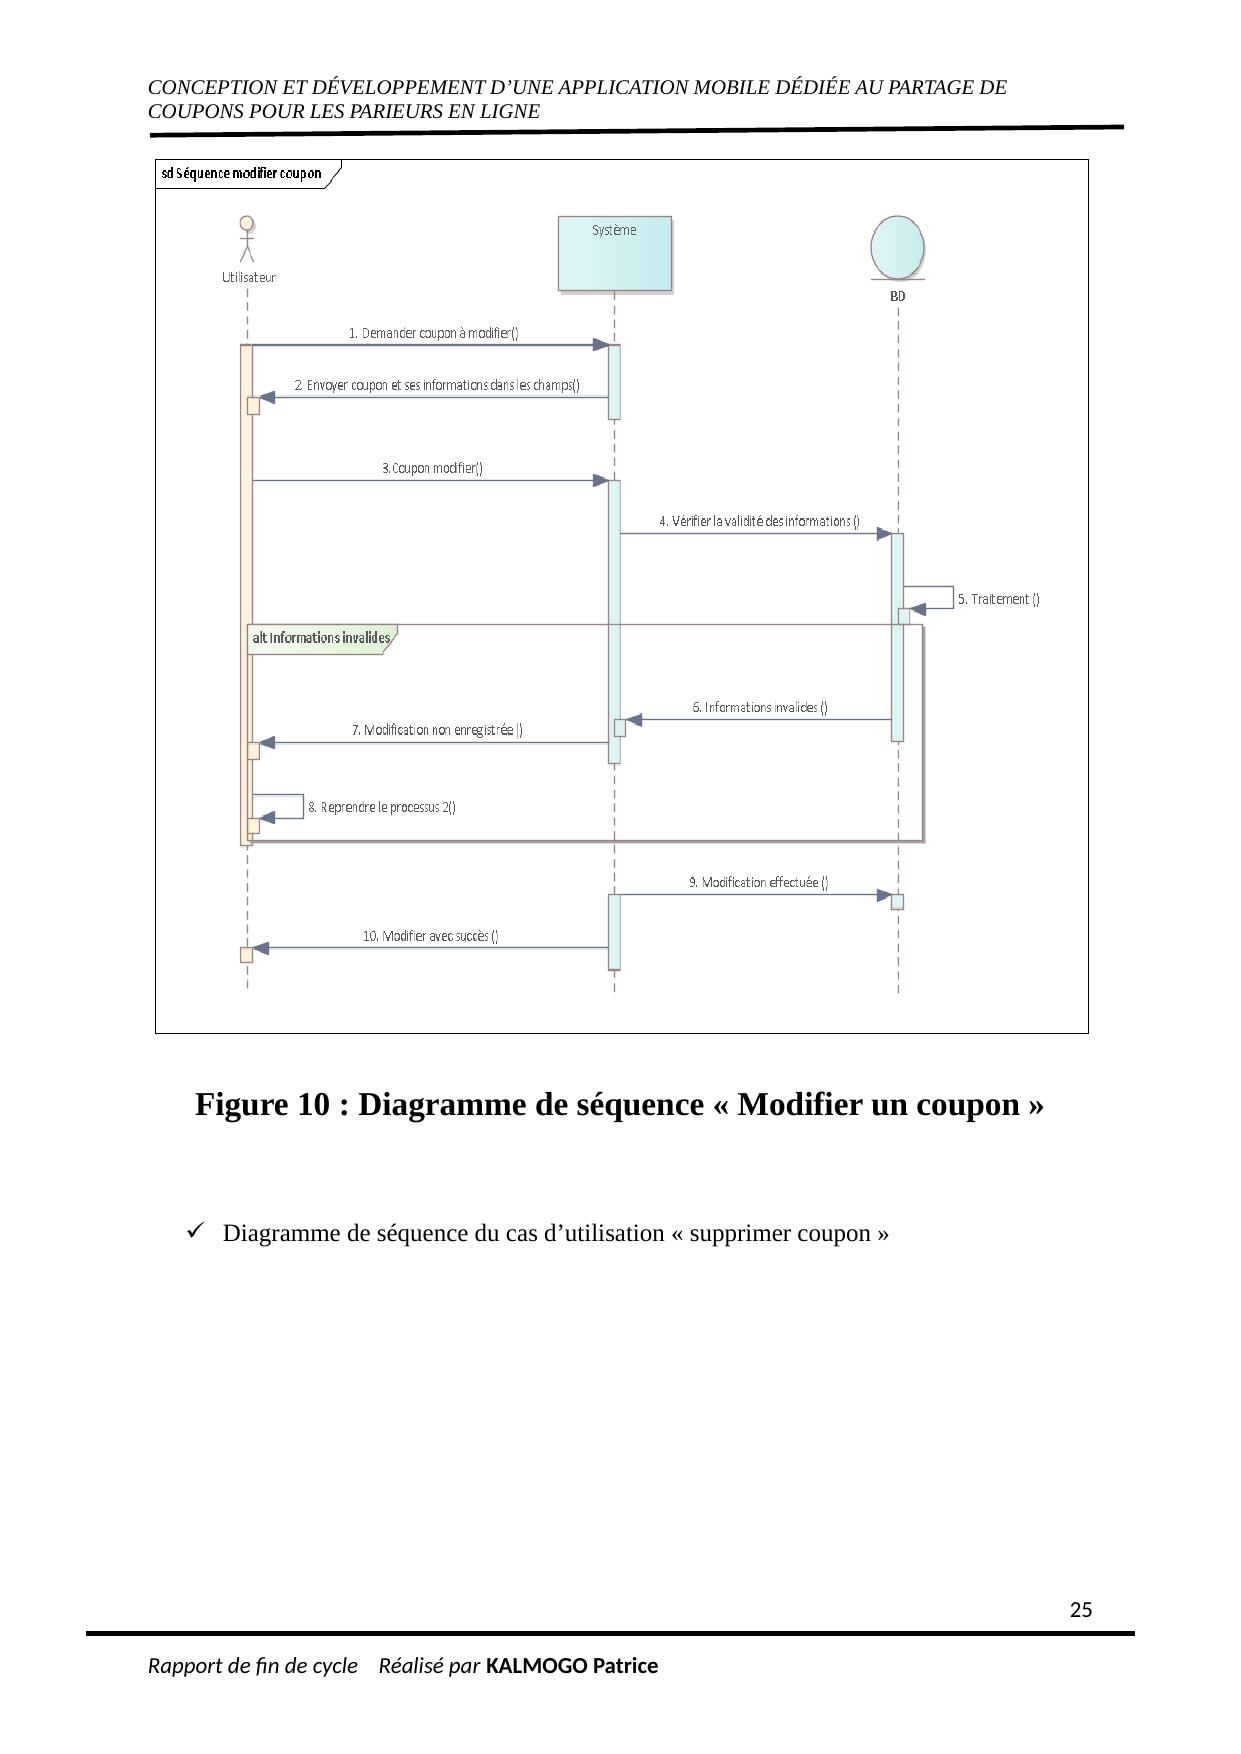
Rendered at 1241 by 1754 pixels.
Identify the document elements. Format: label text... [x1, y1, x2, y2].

list Diagramme de séquence du cas d’utilisation « supprimer coupon » [185, 1218, 1093, 1247]
subtitle Figure 10 : Diagramme de séquence « Modifier un coupon » [148, 1085, 1093, 1123]
